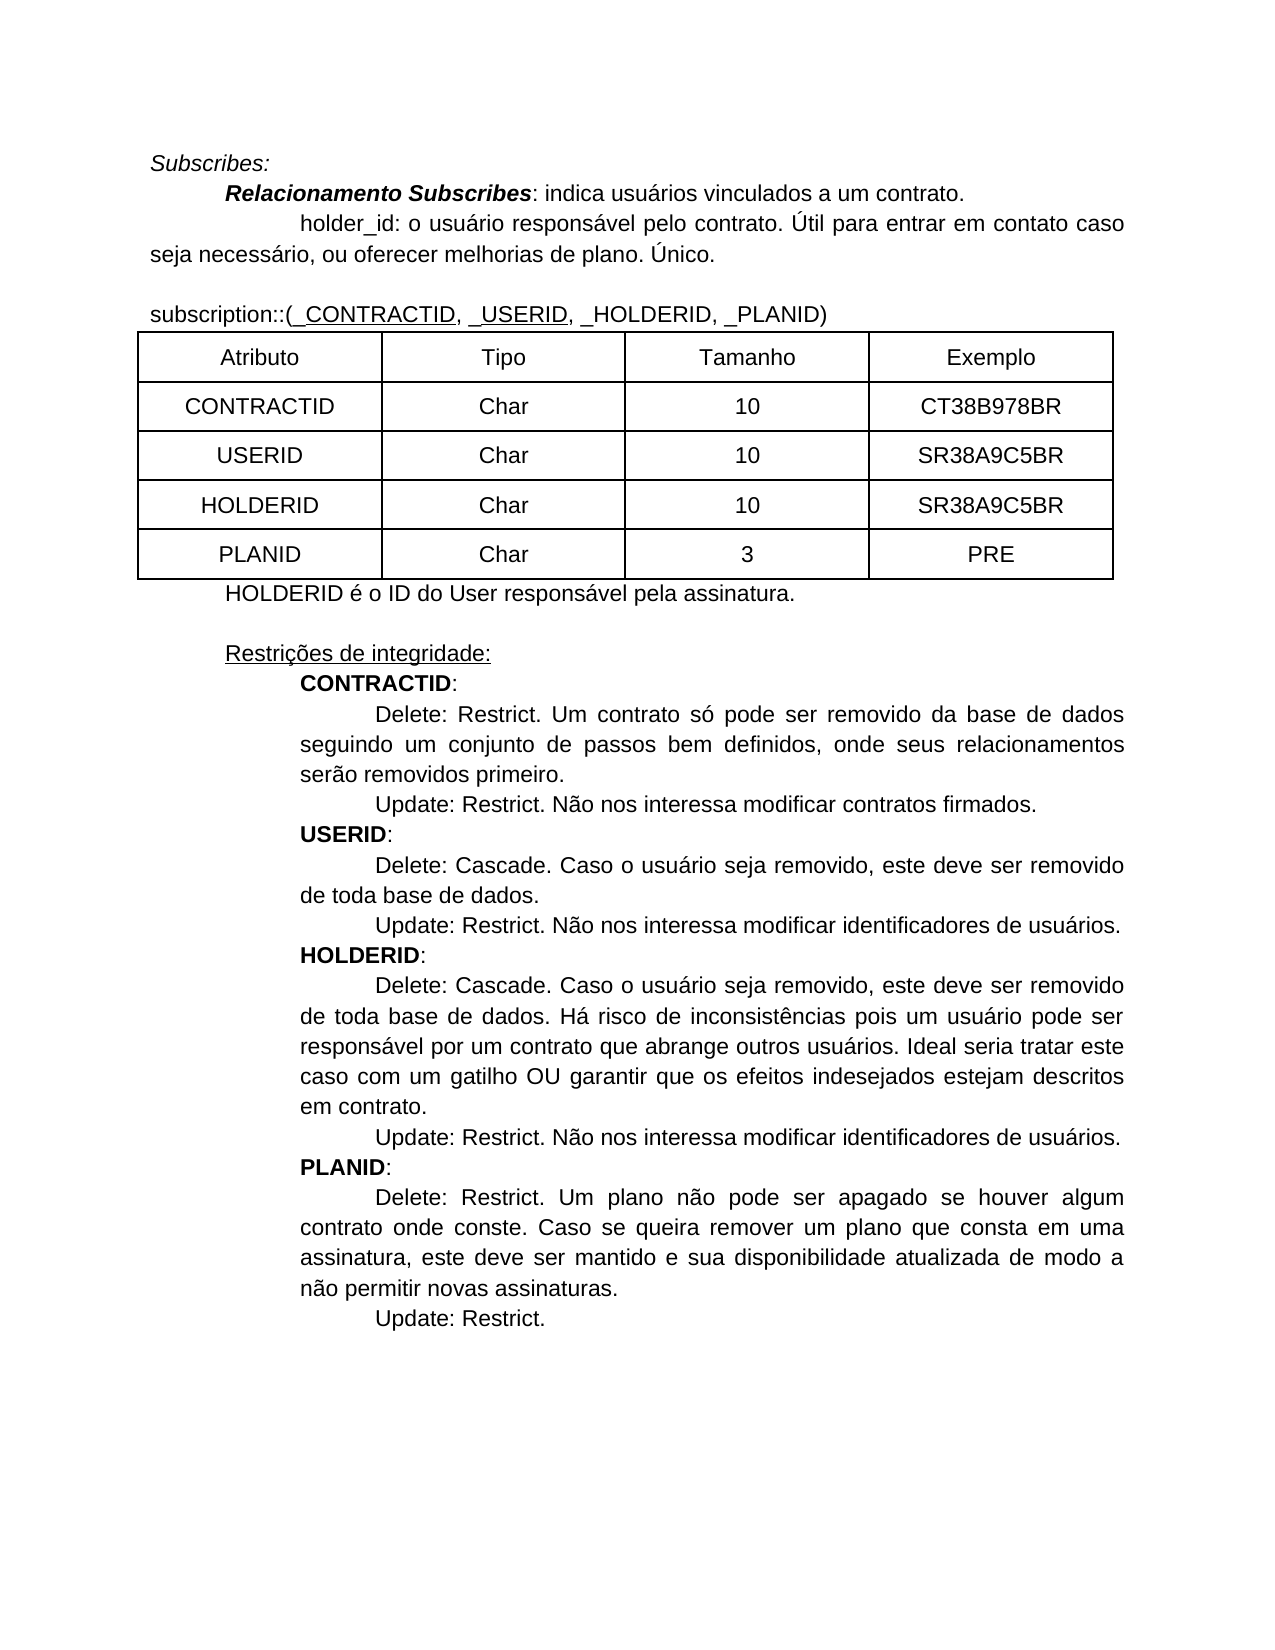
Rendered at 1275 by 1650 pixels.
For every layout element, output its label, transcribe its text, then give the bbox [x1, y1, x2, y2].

text Update: Restrict. Não nos interessa modificar identificadores de usuários. [300, 1123, 1125, 1150]
table_header Atributo [139, 333, 381, 381]
table_cell CT38B978BR [870, 383, 1112, 430]
text Update: Restrict. Não nos interessa modificar identificadores de usuários. [300, 912, 1125, 938]
text holder_id: o usuário responsável pelo contrato. Útil para entrar em contato caso seja necessário, ou oferecer melhorias de plano. Único. [150, 210, 1125, 267]
text HOLDERID é o ID do User responsável pela assinatura. [150, 580, 1125, 606]
text Delete: Cascade. Caso o usuário seja removido, este deve ser removido de toda base de dados. Há risco de inconsistências pois um usuário pode ser responsável por um contrato que abrange outros usuários. Ideal seria tratar este caso com um gatilho OU garantir que os efeitos indesejados estejam descritos em contrato. [300, 972, 1125, 1119]
table_cell PRE [870, 530, 1112, 578]
table_cell CONTRACTID [139, 383, 381, 430]
table_cell USERID [139, 432, 381, 479]
table_cell SR38A9C5BR [870, 481, 1112, 528]
text Relacionamento Subscribes: indica usuários vinculados a um contrato. [150, 180, 1125, 207]
table_cell Char [383, 432, 624, 479]
table_cell Char [383, 481, 624, 528]
text Update: Restrict. [225, 1305, 1125, 1331]
table_cell Char [383, 383, 624, 430]
table_cell 10 [626, 481, 868, 528]
text Update: Restrict. Não nos interessa modificar contratos firmados. [300, 791, 1125, 817]
table_cell HOLDERID [139, 481, 381, 528]
table_cell 3 [626, 530, 868, 578]
text PLANID: [225, 1154, 1125, 1180]
table_cell Char [383, 530, 624, 578]
table_header Tipo [383, 333, 624, 381]
text USERID: [225, 821, 1125, 848]
text Restrições de integridade: [150, 640, 1125, 666]
text subscription::(_CONTRACTID, _USERID, _HOLDERID, _PLANID) [150, 301, 1125, 327]
text Delete: Restrict. Um contrato só pode ser removido da base de dados seguindo um conjunto de passos bem definidos, onde seus relacionamentos serão removidos primeiro. [300, 701, 1125, 787]
table_header Exemplo [870, 333, 1112, 381]
table_cell 10 [626, 383, 868, 430]
text Subscribes: [150, 150, 1125, 176]
table_header Tamanho [626, 333, 868, 381]
table_cell 10 [626, 432, 868, 479]
text CONTRACTID: [225, 670, 1125, 697]
text Delete: Cascade. Caso o usuário seja removido, este deve ser removido de toda base de dados. [300, 852, 1125, 908]
text HOLDERID: [225, 942, 1125, 968]
text Delete: Restrict. Um plano não pode ser apagado se houver algum contrato onde conste. Caso se queira remover um plano que consta em uma assinatura, este deve ser mantido e sua disponibilidade atualizada de modo a não permitir novas assinaturas. [300, 1184, 1125, 1301]
table_cell SR38A9C5BR [870, 432, 1112, 479]
table_cell PLANID [139, 530, 381, 578]
